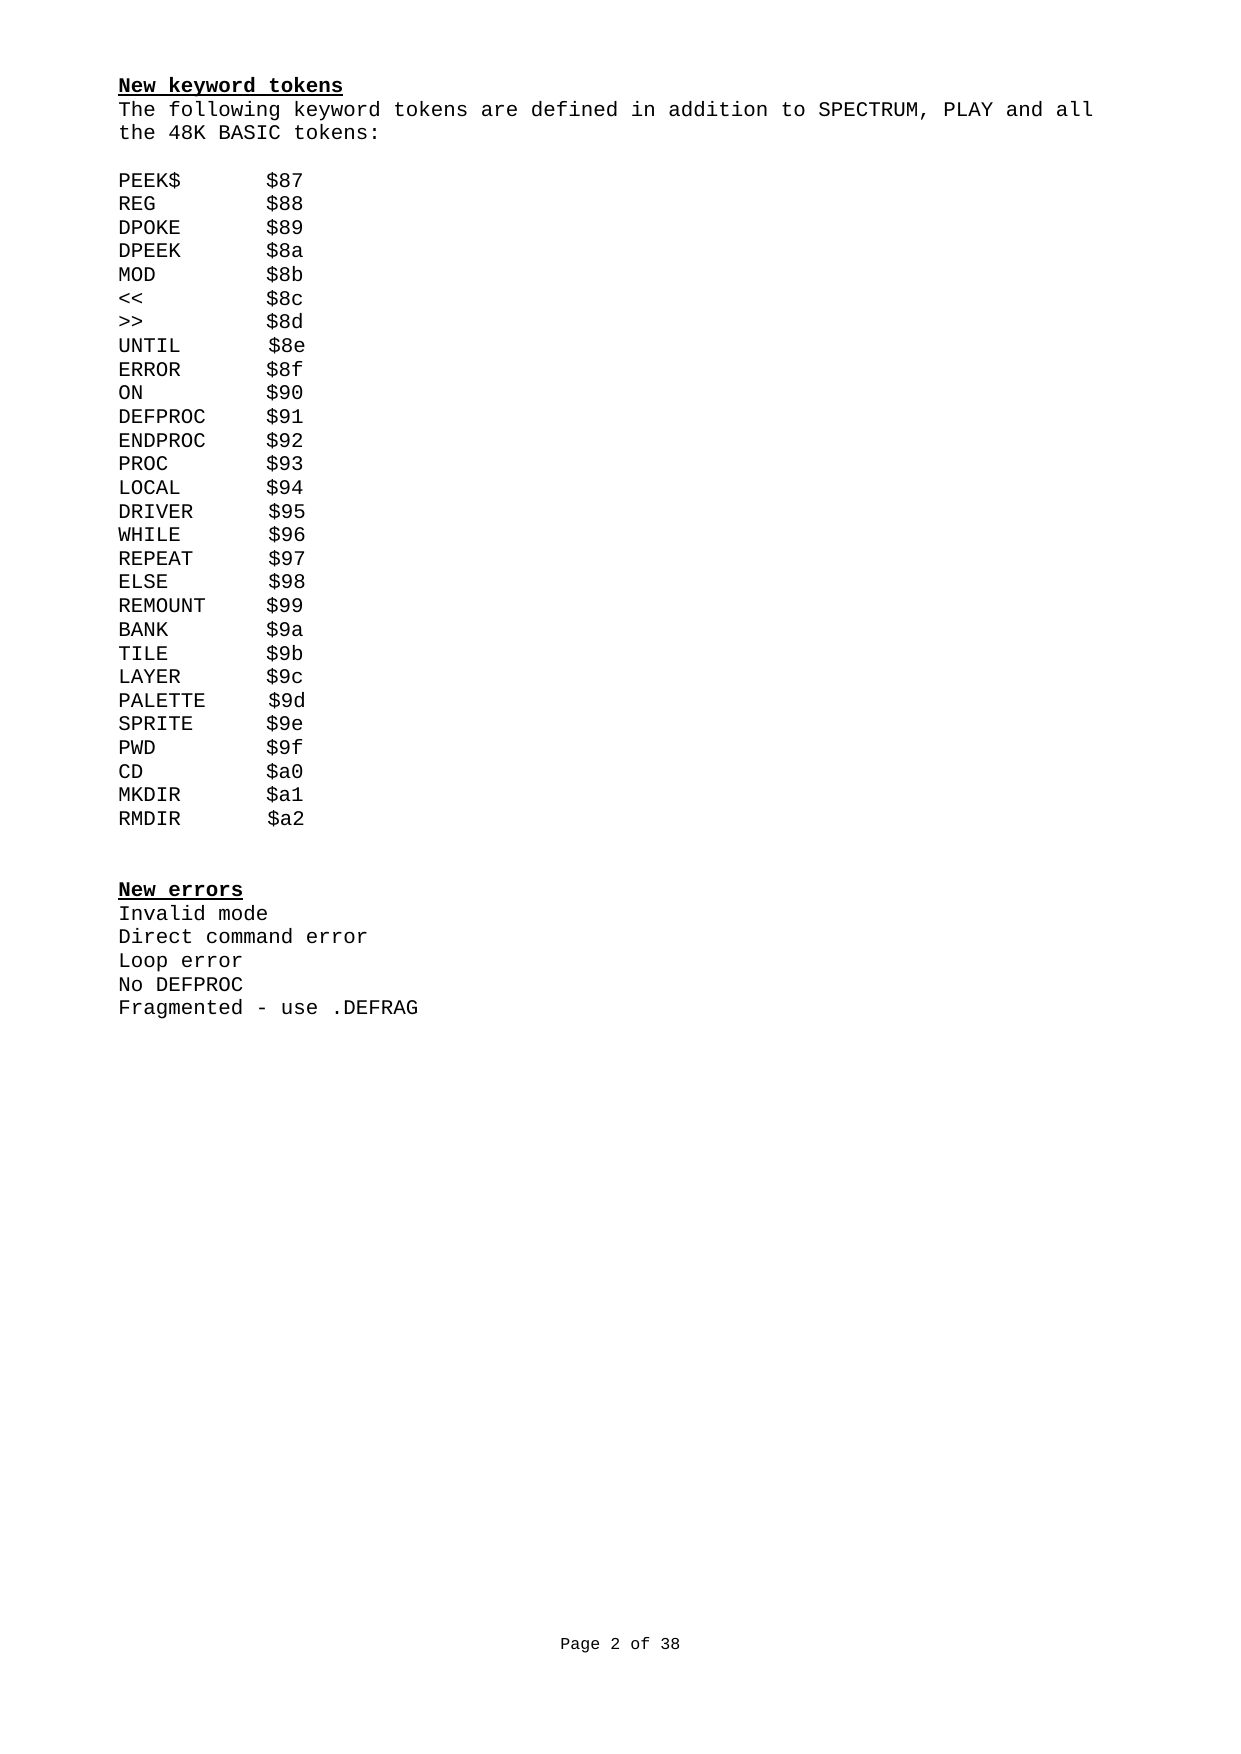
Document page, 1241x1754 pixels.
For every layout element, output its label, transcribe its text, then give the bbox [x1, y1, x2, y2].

text WHILE $96 [118, 524, 1122, 548]
text ENDPROC $92 [118, 430, 1122, 453]
text New keyword tokens [118, 75, 1122, 99]
text >> $8d [118, 311, 1122, 335]
text ON $90 [118, 382, 1122, 406]
text LAYER $9c [118, 666, 1122, 690]
text PROC $93 [118, 453, 1122, 477]
text ERROR $8f [118, 359, 1122, 382]
text Loop error [118, 950, 1122, 973]
text Fragmented - use .DEFRAG [118, 997, 1122, 1021]
text << $8c [118, 288, 1122, 311]
text REG $88 [118, 193, 1122, 217]
text BANK $9a [118, 619, 1122, 642]
text DPOKE $89 [118, 217, 1122, 241]
text Direct command error [118, 926, 1122, 950]
text DPEEK $8a [118, 241, 1122, 264]
text LOCAL $94 [118, 477, 1122, 501]
text RMDIR $a2 [118, 808, 1122, 832]
text The following keyword tokens are defined in addition to SPECTRUM, PLAY and all the 48K BASIC tokens: [118, 99, 1122, 146]
text REMOUNT $99 [118, 595, 1122, 619]
text UNTIL $8e [118, 335, 1122, 359]
text REPEAT $97 [118, 548, 1122, 572]
text TILE $9b [118, 642, 1122, 666]
text ELSE $98 [118, 572, 1122, 595]
text PALETTE $9d [118, 690, 1122, 713]
text CD $a0 [118, 761, 1122, 784]
text DEFPROC $91 [118, 406, 1122, 430]
text No DEFPROC [118, 973, 1122, 997]
text PEEK$ $87 [118, 169, 1122, 193]
text MOD $8b [118, 264, 1122, 288]
text Invalid mode [118, 903, 1122, 926]
text MKDIR $a1 [118, 784, 1122, 808]
text SPRITE $9e [118, 713, 1122, 737]
text PWD $9f [118, 737, 1122, 761]
text New errors [118, 879, 1122, 903]
text DRIVER $95 [118, 501, 1122, 524]
